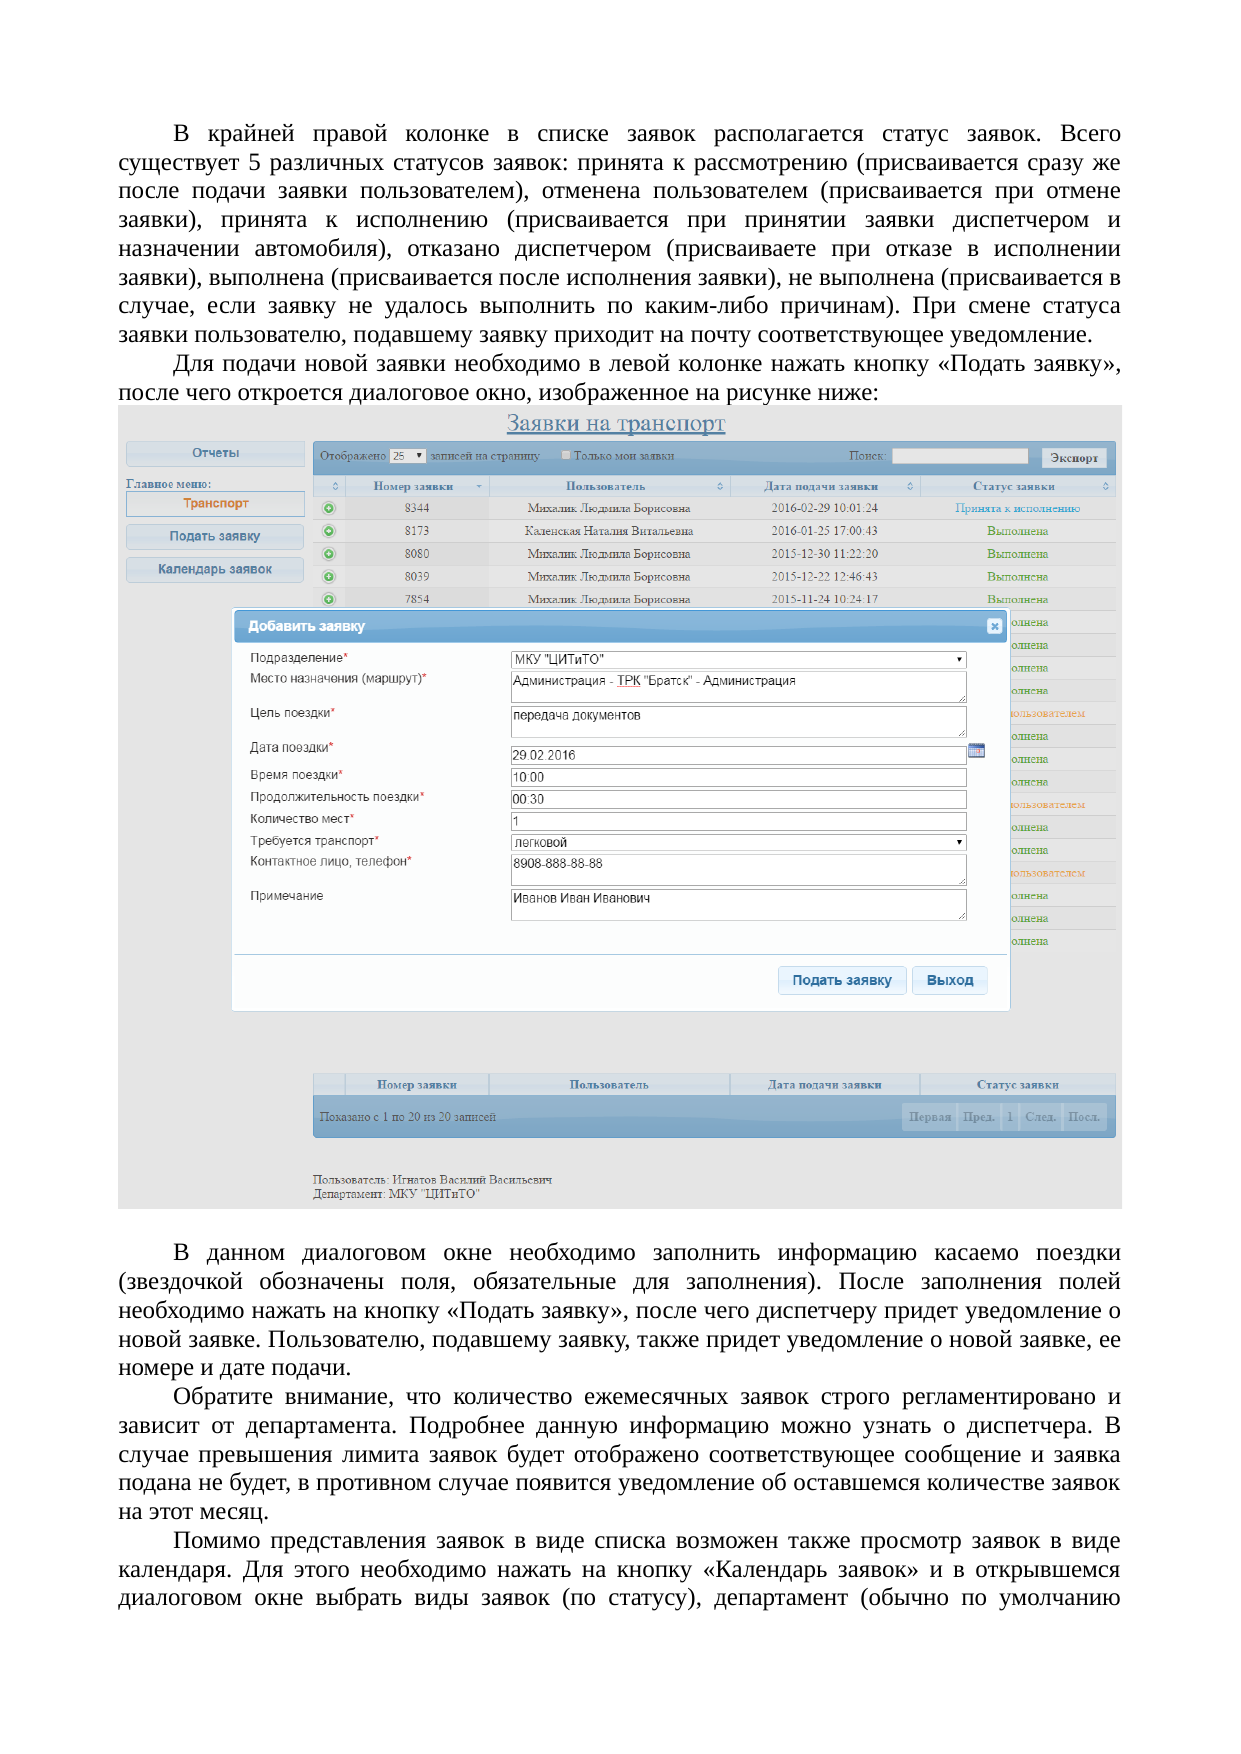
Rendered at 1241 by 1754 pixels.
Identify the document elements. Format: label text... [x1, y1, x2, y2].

text Обратите внимание, что количество ежемесячных заявок строго регламентировано и зависит от департамента. Подробнее данную информацию можно узнать о диспетчера. В случае превышения лимита заявок будет отображено соответствующее сообщение и заявка подана не будет, в противном случае появится уведомление об оставшемся количестве заявок на этот месяц. [118, 1381, 1122, 1525]
picture [118, 405, 1123, 1209]
text Для подачи новой заявки необходимо в левой колонке нажать кнопку «Подать заявку», после чего откроется диалоговое окно, изображенное на рисунке ниже: [118, 348, 1122, 405]
text В крайней правой колонке в списке заявок располагается статус заявок. Всего существует 5 различных статусов заявок: принята к рассмотрению (присваивается сразу же после подачи заявки пользователем), отменена пользователем (присваивается при отмене заявки), принята к исполнению (присваивается при принятии заявки диспетчером и назначении автомобиля), отказано диспетчером (присваиваете при отказе в исполнении заявки), выполнена (присваивается после исполнения заявки), не выполнена (присваивается в случае, если заявку не удалось выполнить по каким-либо причинам). При смене статуса заявки пользователю, подавшему заявку приходит на почту соответствующее уведомление. [118, 118, 1122, 348]
text В данном диалоговом окне необходимо заполнить информацию касаемо поездки (звездочкой обозначены поля, обязательные для заполнения). После заполнения полей необходимо нажать на кнопку «Подать заявку», после чего диспетчеру придет уведомление о новой заявке. Пользователю, подавшему заявку, также придет уведомление о новой заявке, ее номере и дате подачи. [118, 1237, 1122, 1381]
text Помимо представления заявок в виде списка возможен также просмотр заявок в виде календаря. Для этого необходимо нажать на кнопку «Календарь заявок» и в открывшемся диалоговом окне выбрать виды заявок (по статусу), департамент (обычно по умолчанию [118, 1525, 1122, 1611]
